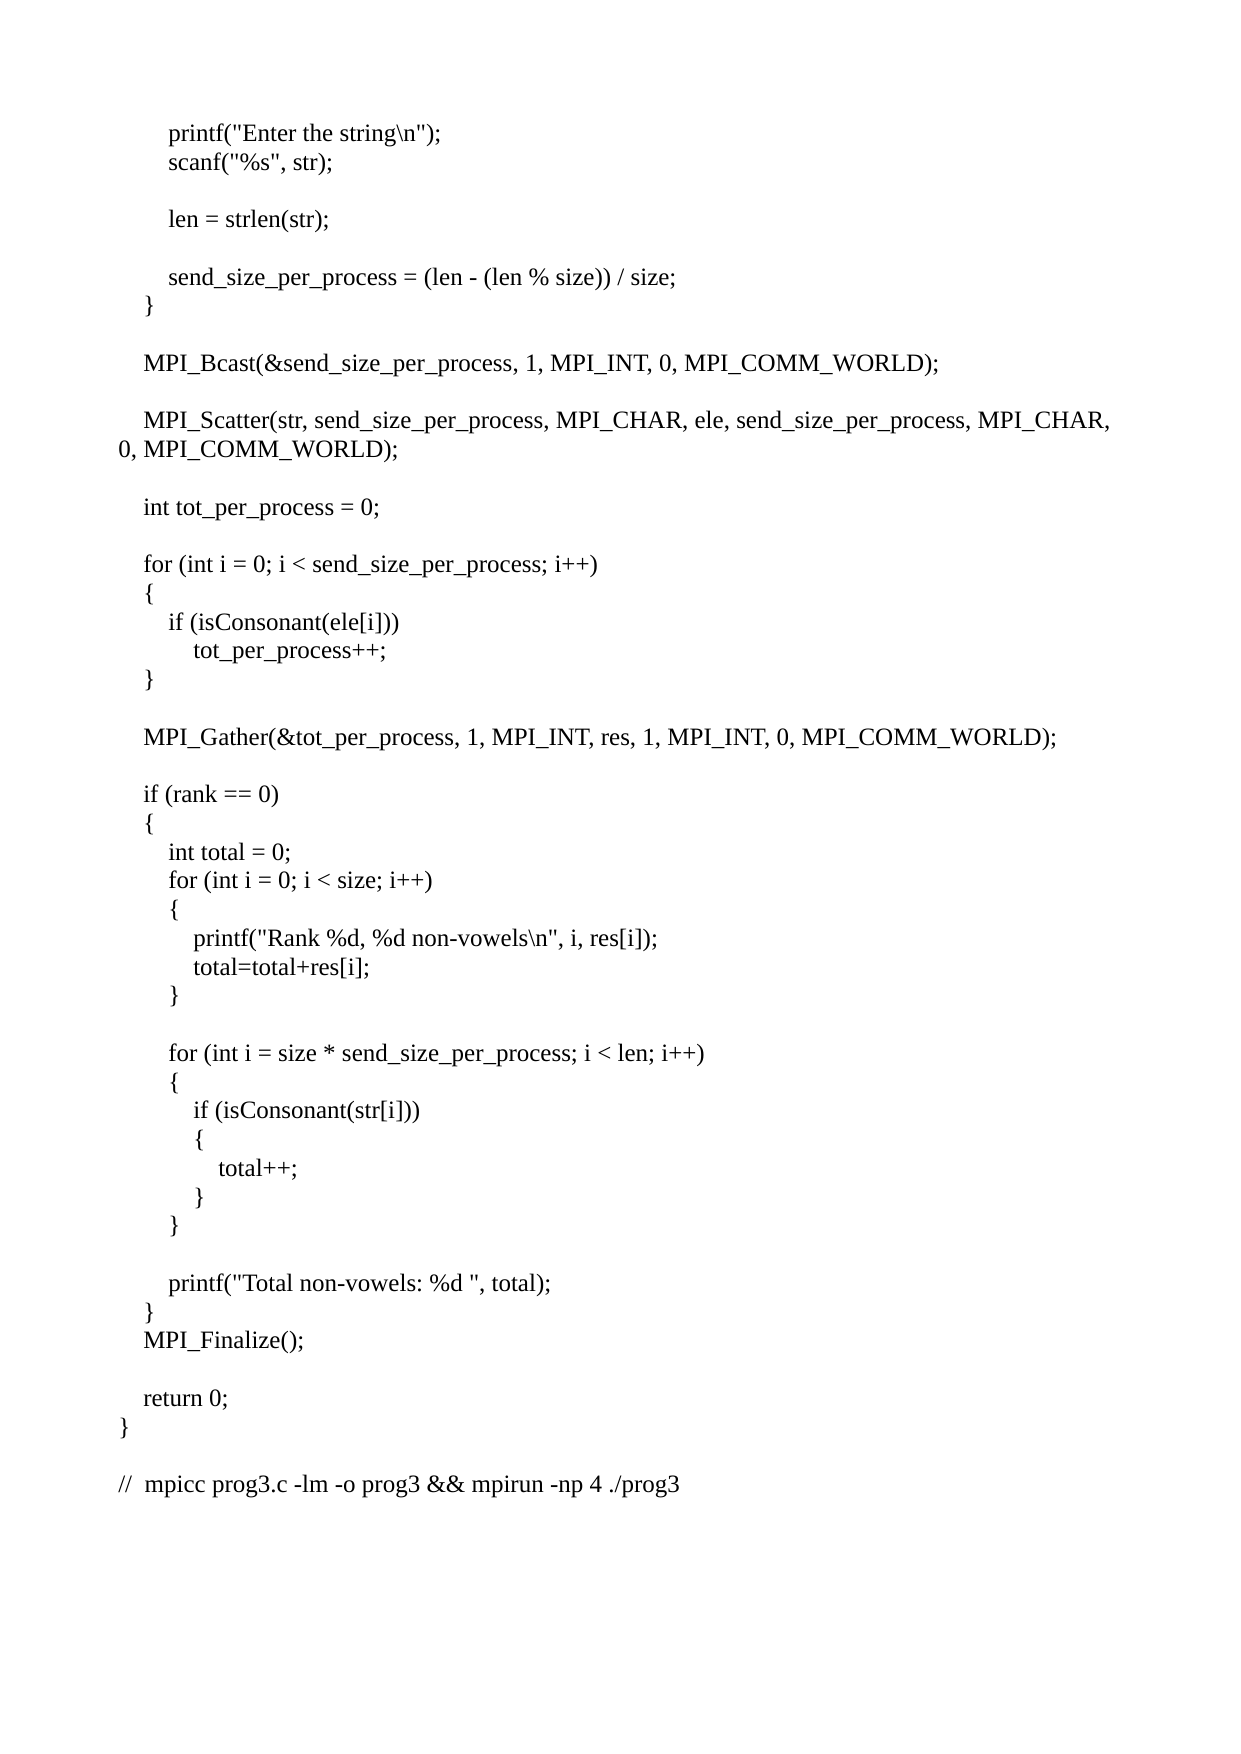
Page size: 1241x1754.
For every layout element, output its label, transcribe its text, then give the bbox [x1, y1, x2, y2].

text if (isConsonant(ele[i])) [118, 607, 1122, 636]
text for (int i = size * send_size_per_process; i < len; i++) [118, 1038, 1122, 1067]
text tot_per_process++; [118, 636, 1122, 664]
text { [118, 894, 1122, 923]
text for (int i = 0; i < send_size_per_process; i++) [118, 549, 1122, 578]
text printf("Enter the string\n"); [118, 118, 1122, 147]
text { [118, 1067, 1122, 1096]
text // mpicc prog3.c -lm -o prog3 && mpirun -np 4 ./prog3 [118, 1469, 1122, 1498]
text MPI_Bcast(&send_size_per_process, 1, MPI_INT, 0, MPI_COMM_WORLD); [118, 348, 1122, 377]
text } [118, 981, 1122, 1009]
text int total = 0; [118, 837, 1122, 866]
text { [118, 578, 1122, 607]
text int tot_per_process = 0; [118, 492, 1122, 521]
text if (isConsonant(str[i])) [118, 1096, 1122, 1124]
text } [118, 1182, 1122, 1211]
text total++; [118, 1153, 1122, 1182]
text send_size_per_process = (len - (len % size)) / size; [118, 262, 1122, 291]
text MPI_Finalize(); [118, 1326, 1122, 1354]
text return 0; [118, 1383, 1122, 1412]
text total=total+res[i]; [118, 952, 1122, 981]
text { [118, 808, 1122, 837]
text printf("Total non-vowels: %d ", total); [118, 1268, 1122, 1297]
text MPI_Scatter(str, send_size_per_process, MPI_CHAR, ele, send_size_per_process, MPI_CHAR, 0, MPI_COMM_WORLD); [118, 406, 1122, 463]
text } [118, 664, 1122, 693]
text } [118, 1297, 1122, 1326]
text len = strlen(str); [118, 204, 1122, 233]
text if (rank == 0) [118, 779, 1122, 808]
text scanf("%s", str); [118, 147, 1122, 176]
text { [118, 1124, 1122, 1153]
text MPI_Gather(&tot_per_process, 1, MPI_INT, res, 1, MPI_INT, 0, MPI_COMM_WORLD); [118, 722, 1122, 751]
text } [118, 291, 1122, 319]
text } [118, 1211, 1122, 1239]
text printf("Rank %d, %d non-vowels\n", i, res[i]); [118, 923, 1122, 952]
text } [118, 1412, 1122, 1441]
text for (int i = 0; i < size; i++) [118, 866, 1122, 894]
